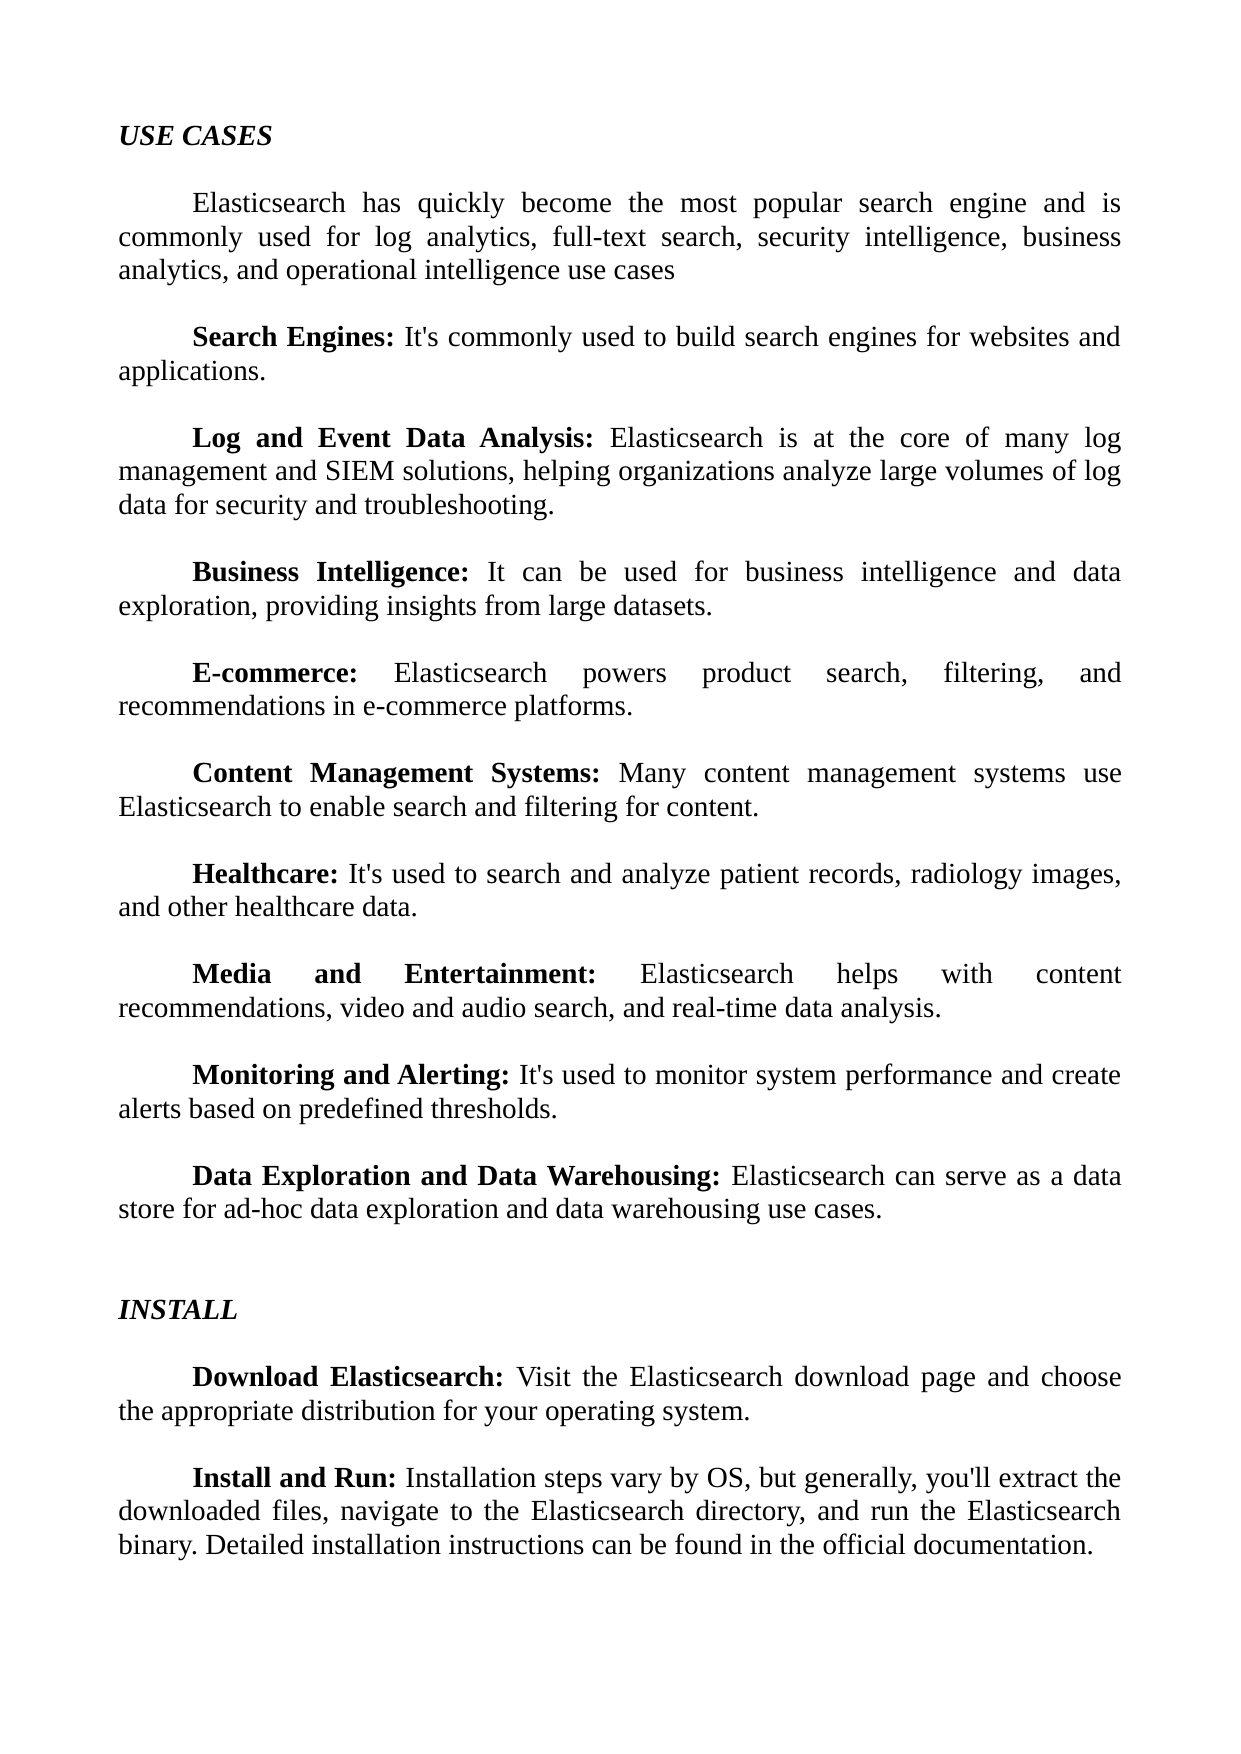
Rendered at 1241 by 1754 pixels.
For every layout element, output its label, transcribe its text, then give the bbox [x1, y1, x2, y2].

text Search Engines: It's commonly used to build search engines for websites and applications. [118, 319, 1122, 386]
text Data Exploration and Data Warehousing: Elasticsearch can serve as a data store for ad-hoc data exploration and data warehousing use cases. [118, 1158, 1122, 1225]
text Healthcare: It's used to search and analyze patient records, radiology images, and other healthcare data. [118, 856, 1122, 923]
text USE CASES [118, 118, 1122, 152]
text Media and Entertainment: Elasticsearch helps with content recommendations, video and audio search, and real-time data analysis. [118, 957, 1122, 1024]
text Install and Run: Installation steps vary by OS, but generally, you'll extract the downloaded files, navigate to the Elasticsearch directory, and run the Elasticsearch binary. Detailed installation instructions can be found in the official documentation. [118, 1460, 1122, 1560]
text Download Elasticsearch: Visit the Elasticsearch download page and choose the appropriate distribution for your operating system. [118, 1359, 1122, 1426]
text E-commerce: Elasticsearch powers product search, filtering, and recommendations in e-commerce platforms. [118, 655, 1122, 722]
text Monitoring and Alerting: It's used to monitor system performance and create alerts based on predefined thresholds. [118, 1057, 1122, 1124]
text Log and Event Data Analysis: Elasticsearch is at the core of many log management and SIEM solutions, helping organizations analyze large volumes of log data for security and troubleshooting. [118, 420, 1122, 521]
text Business Intelligence: It can be used for business intelligence and data exploration, providing insights from large datasets. [118, 554, 1122, 621]
text Elasticsearch has quickly become the most popular search engine and is commonly used for log analytics, full-text search, security intelligence, business analytics, and operational intelligence use cases [118, 185, 1122, 286]
text Content Management Systems: Many content management systems use Elasticsearch to enable search and filtering for content. [118, 755, 1122, 822]
text INSTALL [118, 1292, 1122, 1326]
